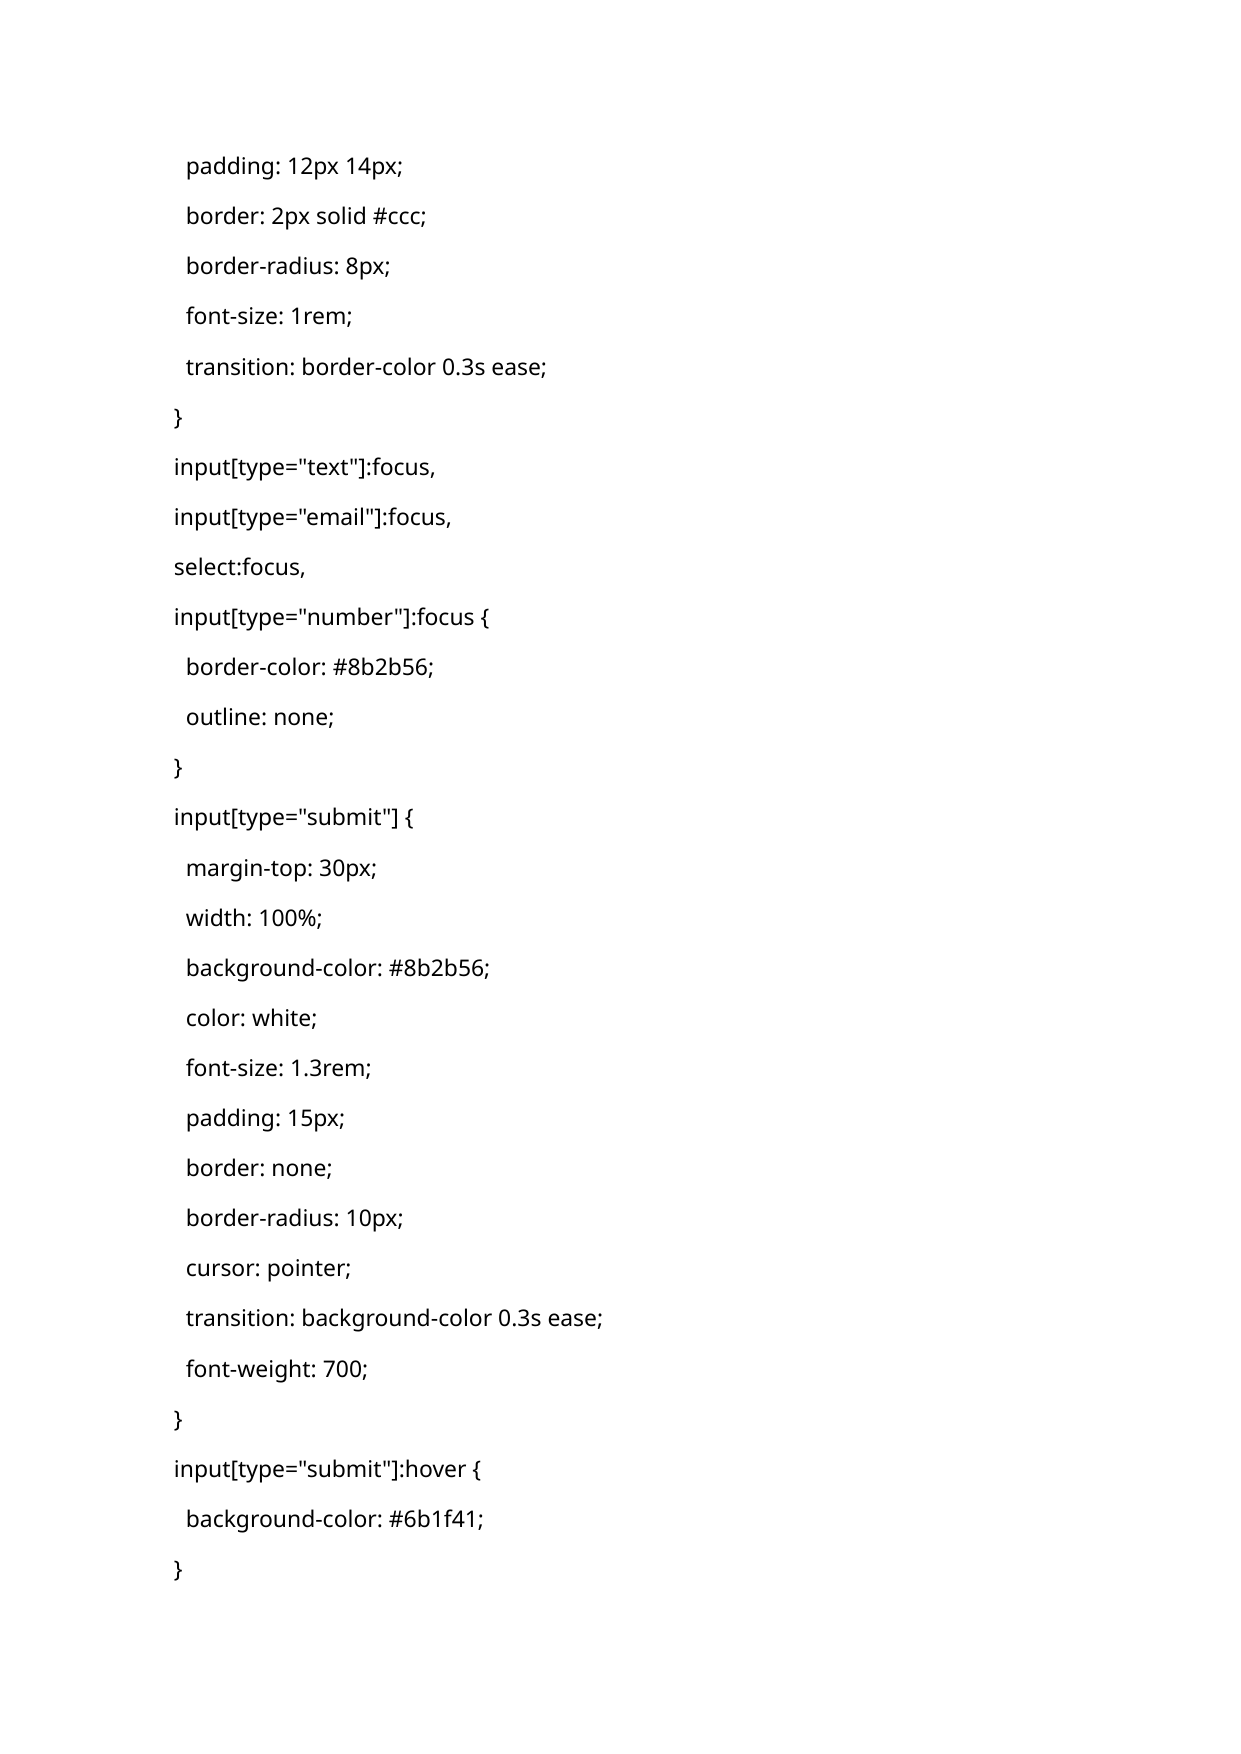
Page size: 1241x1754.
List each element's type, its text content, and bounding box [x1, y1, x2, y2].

text input[type="email"]:focus, [150, 501, 1090, 532]
text font-size: 1.3rem; [150, 1052, 1090, 1083]
text input[type="submit"]:hover { [150, 1453, 1090, 1484]
text border-color: #8b2b56; [150, 651, 1090, 682]
text border-radius: 10px; [150, 1202, 1090, 1233]
text input[type="number"]:focus { [150, 601, 1090, 632]
text padding: 12px 14px; [150, 150, 1090, 181]
text border: none; [150, 1152, 1090, 1183]
text } [150, 751, 1090, 782]
text background-color: #8b2b56; [150, 952, 1090, 983]
text } [150, 1403, 1090, 1434]
text font-weight: 700; [150, 1352, 1090, 1384]
text font-size: 1rem; [150, 300, 1090, 332]
text outline: none; [150, 701, 1090, 732]
text width: 100%; [150, 902, 1090, 933]
text input[type="text"]:focus, [150, 451, 1090, 482]
text select:focus, [150, 551, 1090, 582]
text transition: background-color 0.3s ease; [150, 1302, 1090, 1334]
text input[type="submit"] { [150, 801, 1090, 833]
text cursor: pointer; [150, 1252, 1090, 1283]
text margin-top: 30px; [150, 851, 1090, 883]
text background-color: #6b1f41; [150, 1503, 1090, 1534]
text color: white; [150, 1002, 1090, 1033]
text } [150, 401, 1090, 432]
text transition: border-color 0.3s ease; [150, 350, 1090, 382]
text border-radius: 8px; [150, 250, 1090, 281]
text border: 2px solid #ccc; [150, 200, 1090, 231]
text } [150, 1553, 1090, 1584]
text padding: 15px; [150, 1102, 1090, 1133]
